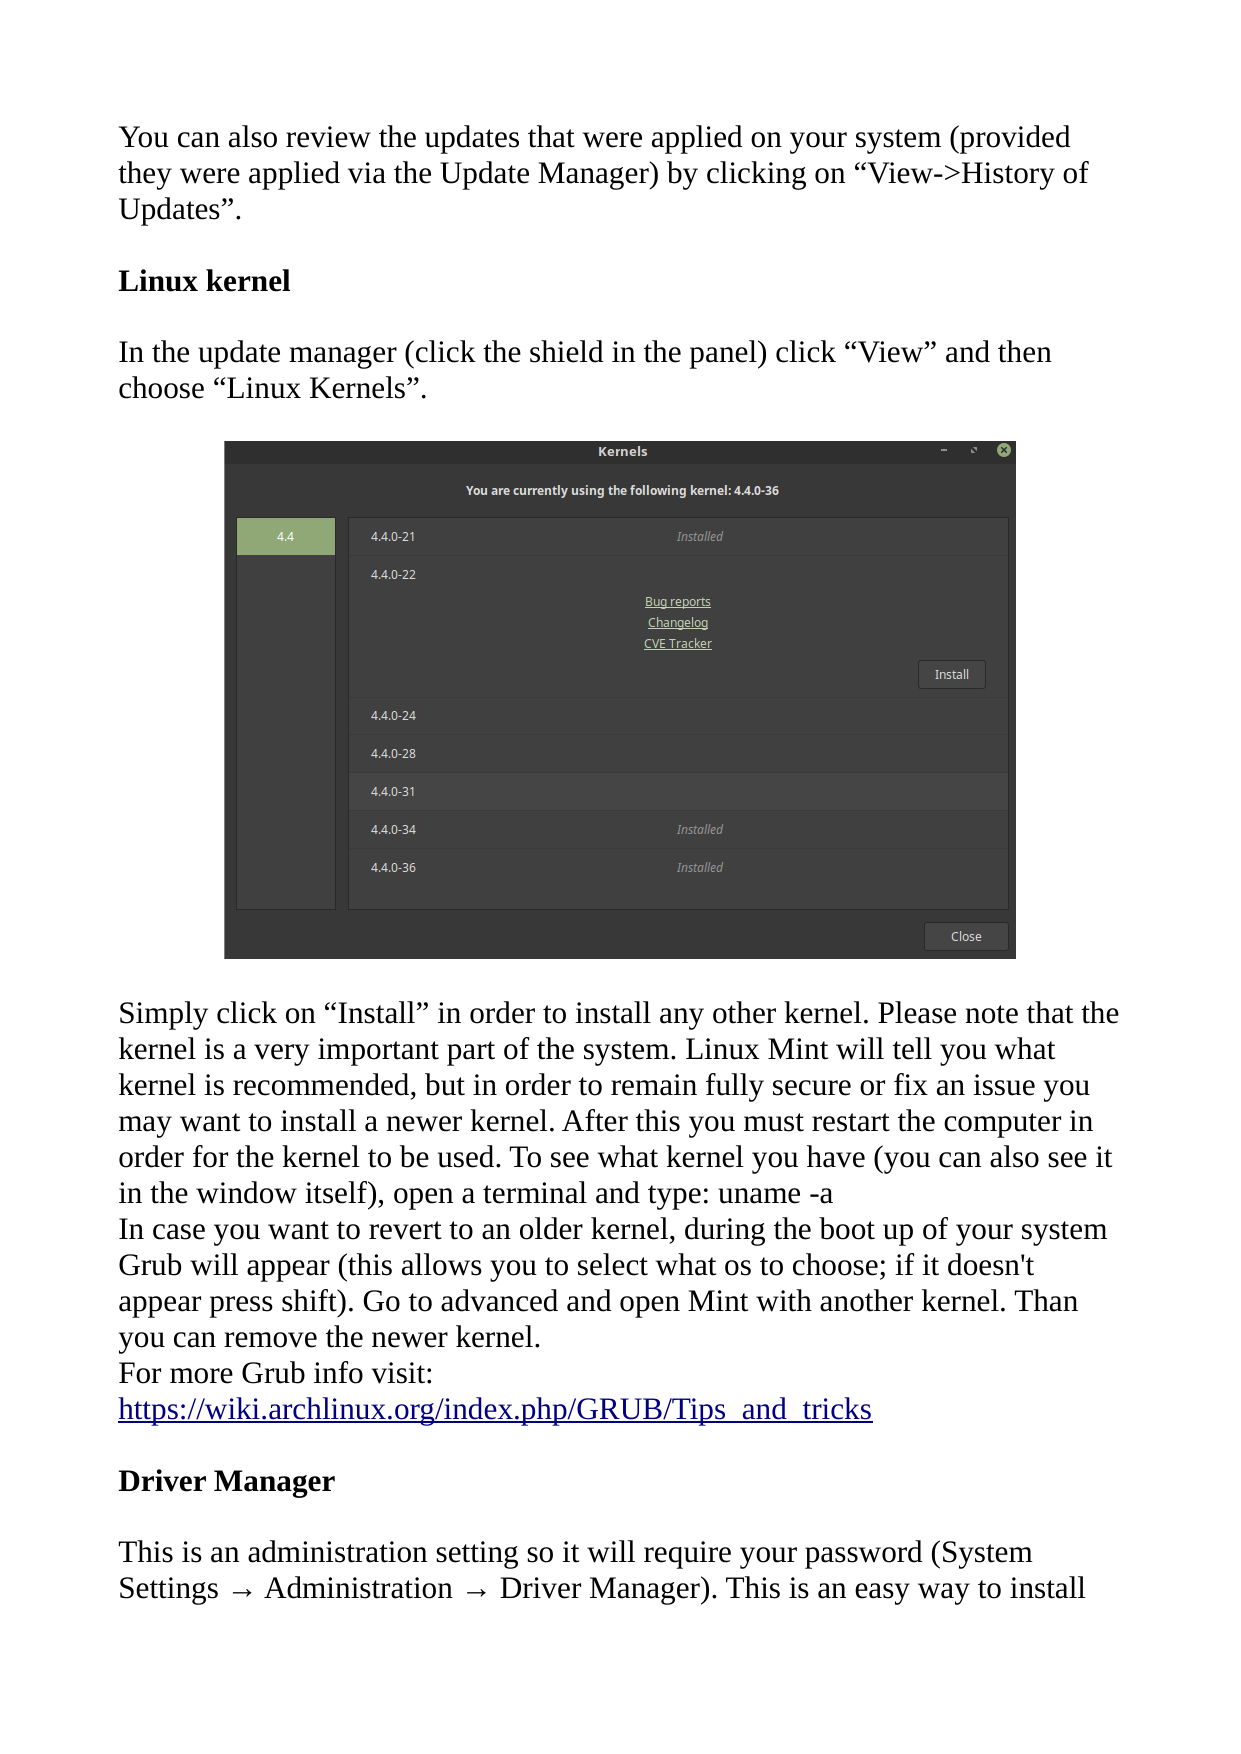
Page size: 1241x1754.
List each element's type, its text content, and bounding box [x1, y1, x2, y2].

text Driver Manager [118, 1462, 1122, 1498]
text Simply click on “Install” in order to install any other kernel. Please note that the kernel is a very important part of the system. Linux Mint will tell you what kernel is recommended, but in order to remain fully secure or fix an issue you may want to install a newer kernel. After this you must restart the computer in order for the kernel to be used. To see what kernel you have (you can also see it in the window itself), open a terminal and type: uname -a [118, 994, 1122, 1210]
text You can also review the updates that were applied on your system (provided they were applied via the Update Manager) by clicking on “View->History of Updates”. [118, 118, 1122, 226]
text In the update manager (click the shield in the panel) click “View” and then choose “Linux Kernels”. [118, 334, 1122, 406]
text For more Grub info visit: https://wiki.archlinux.org/index.php/GRUB/Tips_and_tricks [118, 1354, 1122, 1426]
text This is an administration setting so it will require your password (System Settings → Administration → Driver Manager). This is an easy way to install [118, 1534, 1122, 1606]
picture [224, 441, 1016, 959]
text In case you want to revert to an older kernel, during the boot up of your system Grub will appear (this allows you to select what os to choose; if it doesn't appear press shift). Go to advanced and open Mint with another kernel. Than you can remove the newer kernel. [118, 1210, 1122, 1354]
text Linux kernel [118, 262, 1122, 298]
